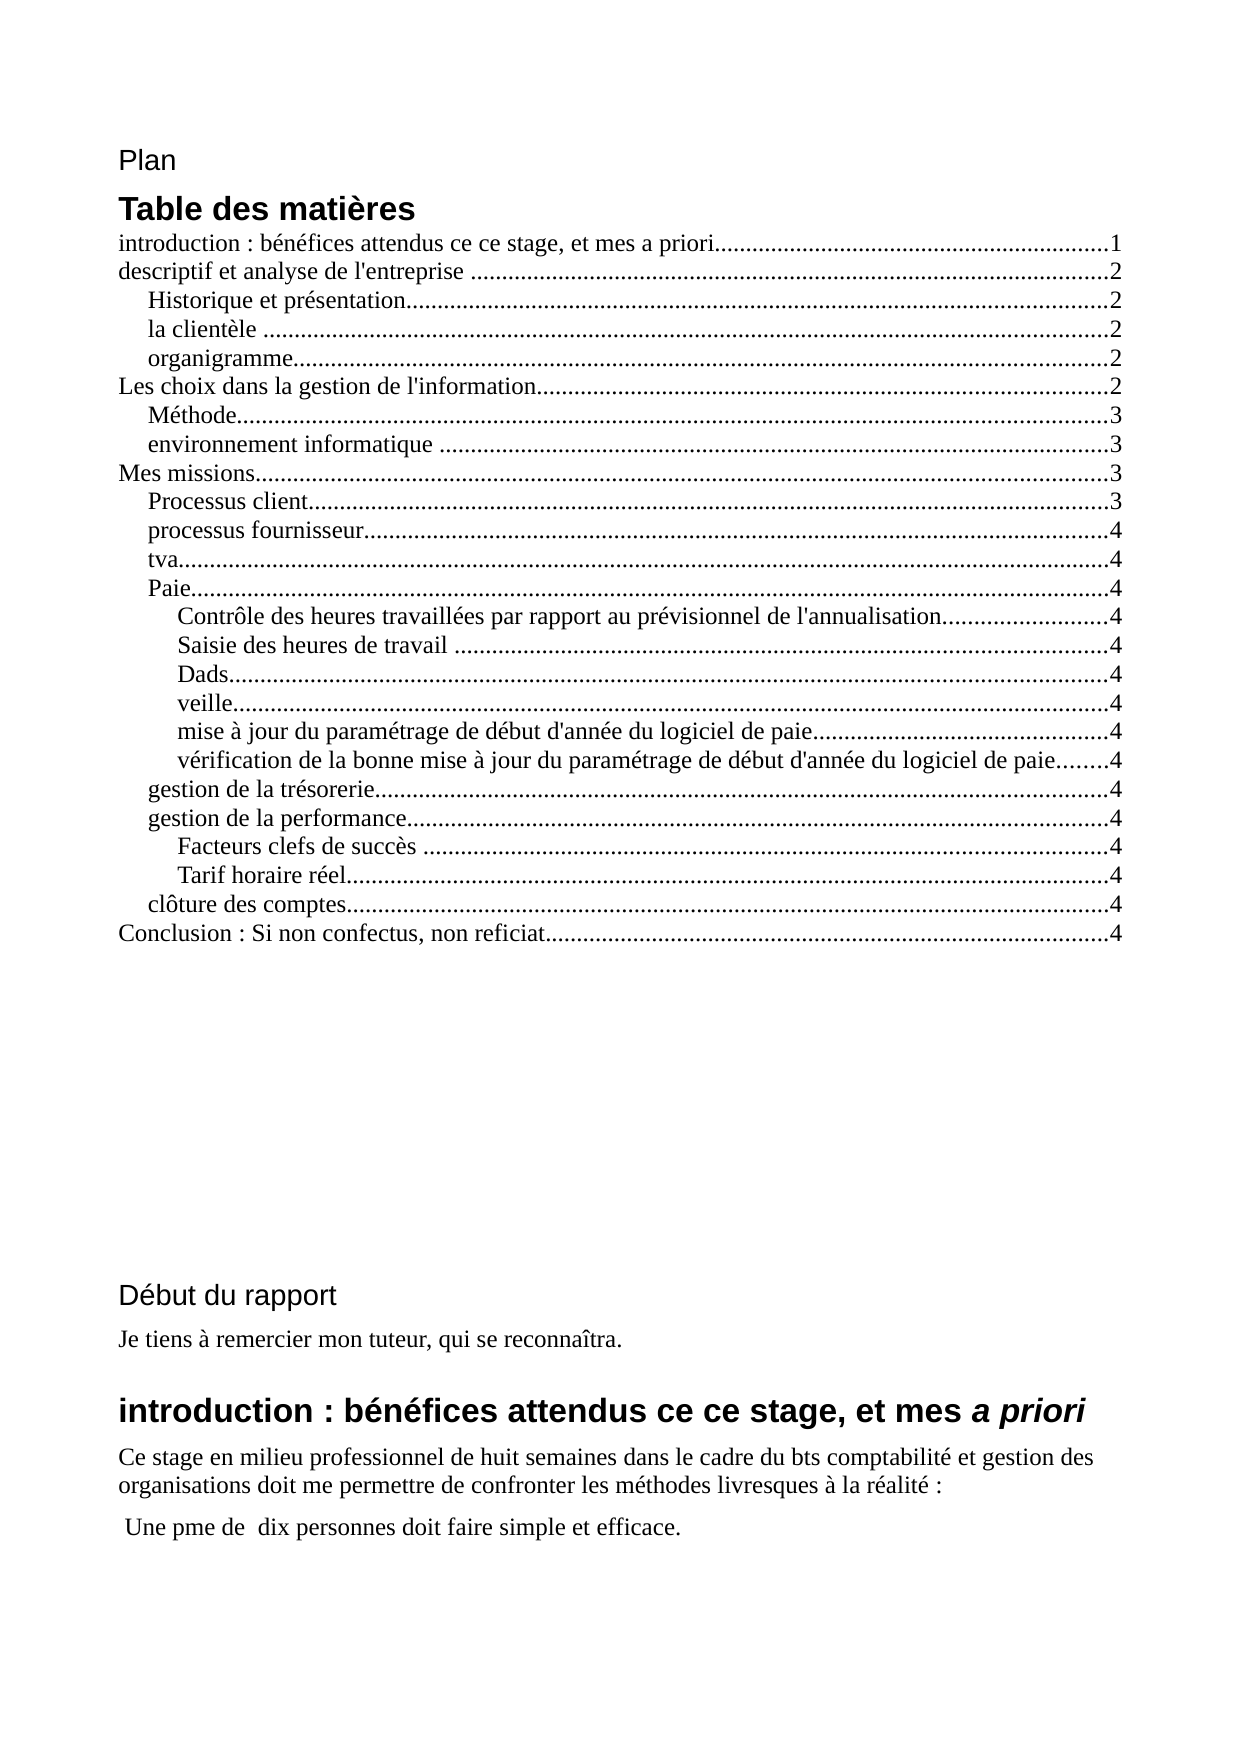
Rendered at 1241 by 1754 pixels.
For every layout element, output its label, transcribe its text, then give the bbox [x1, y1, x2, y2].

subtitle Table des matières [118, 189, 1122, 228]
text descriptif et analyse de l'entreprise 2 [118, 256, 1122, 285]
text mise à jour du paramétrage de début d'année du logiciel de paie 4 [177, 716, 1122, 745]
text Saisie des heures de travail 4 [177, 630, 1122, 659]
text la clientèle 2 [148, 314, 1122, 343]
text vérification de la bonne mise à jour du paramétrage de début d'année du logiciel de paie 4 [177, 745, 1122, 774]
text gestion de la performance 4 [148, 803, 1122, 831]
subtitle introduction : bénéfices attendus ce ce stage, et mes a priori [118, 1391, 1122, 1429]
text Contrôle des heures travaillées par rapport au prévisionnel de l'annualisation 4 [177, 601, 1122, 630]
text Tarif horaire réel 4 [177, 860, 1122, 889]
text Processus client 3 [148, 486, 1122, 515]
text Conclusion : Si non confectus, non reficiat. 4 [118, 918, 1122, 946]
text tva 4 [148, 544, 1122, 573]
text veille 4 [177, 688, 1122, 716]
text Méthode 3 [148, 400, 1122, 429]
text Mes missions 3 [118, 458, 1122, 486]
text Ce stage en milieu professionnel de huit semaines dans le cadre du bts comptabilité et gestion des organisations doit me permettre de confronter les méthodes livresques à la réalité : [118, 1442, 1122, 1499]
text clôture des comptes 4 [148, 889, 1122, 918]
text introduction : bénéfices attendus ce ce stage, et mes a priori 1 [118, 228, 1122, 256]
text Les choix dans la gestion de l'information 2 [118, 371, 1122, 400]
text organigramme 2 [148, 343, 1122, 371]
text Historique et présentation 2 [148, 285, 1122, 314]
text Paie 4 [148, 573, 1122, 601]
text Facteurs clefs de succès 4 [177, 831, 1122, 860]
text Une pme de dix personnes doit faire simple et efficace. [118, 1512, 1122, 1541]
subtitle Début du rapport [118, 1278, 1122, 1312]
text Dads 4 [177, 659, 1122, 688]
text Je tiens à remercier mon tuteur, qui se reconnaîtra. [118, 1324, 1122, 1353]
text processus fournisseur 4 [148, 515, 1122, 544]
text gestion de la trésorerie 4 [148, 774, 1122, 803]
text environnement informatique 3 [148, 429, 1122, 458]
subtitle Plan [118, 143, 1122, 177]
